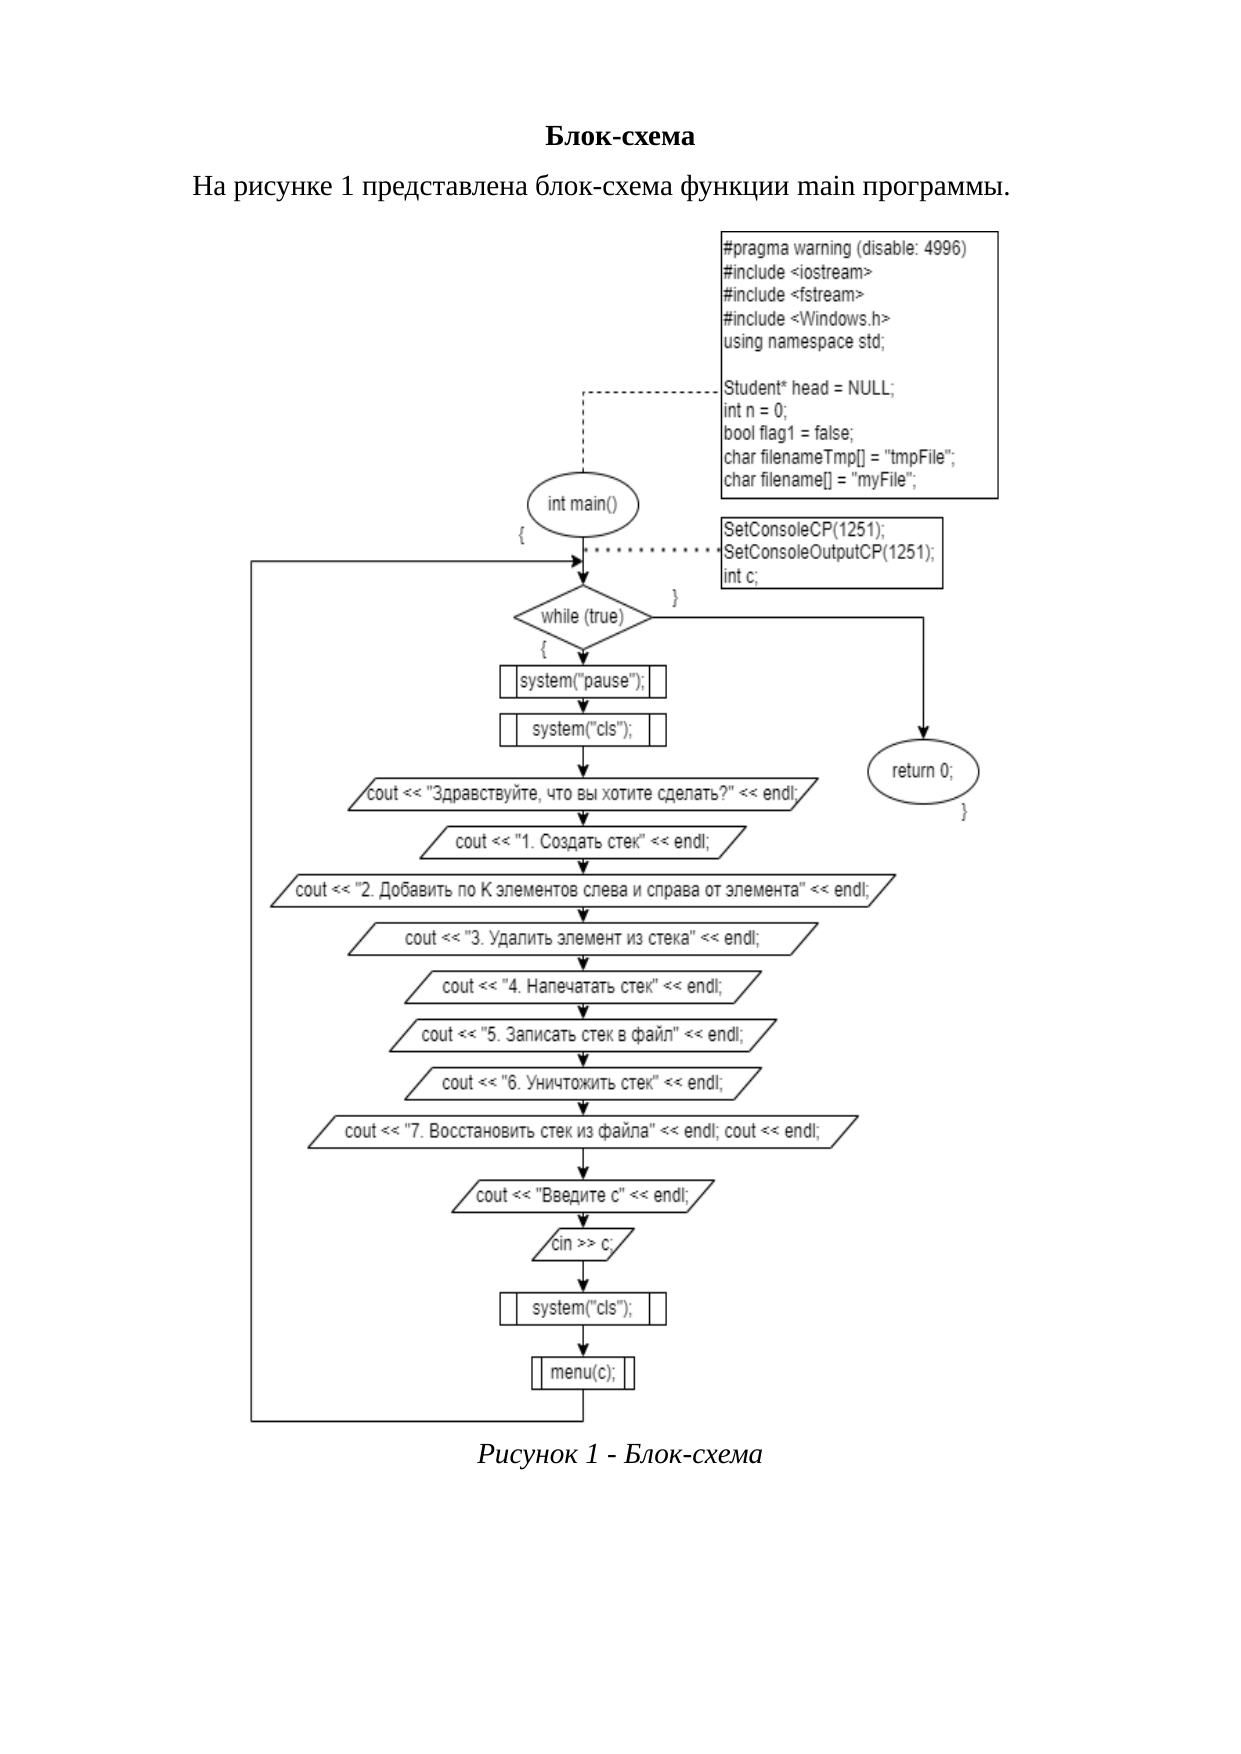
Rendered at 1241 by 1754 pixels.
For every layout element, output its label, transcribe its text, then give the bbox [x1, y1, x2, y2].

picture [241, 231, 999, 1437]
text Блок-схема [118, 118, 1122, 152]
text Рисунок 1 - Блок-схема [242, 1437, 998, 1470]
text На рисунке 1 представлена блок-схема функции main программы. [118, 168, 1122, 202]
